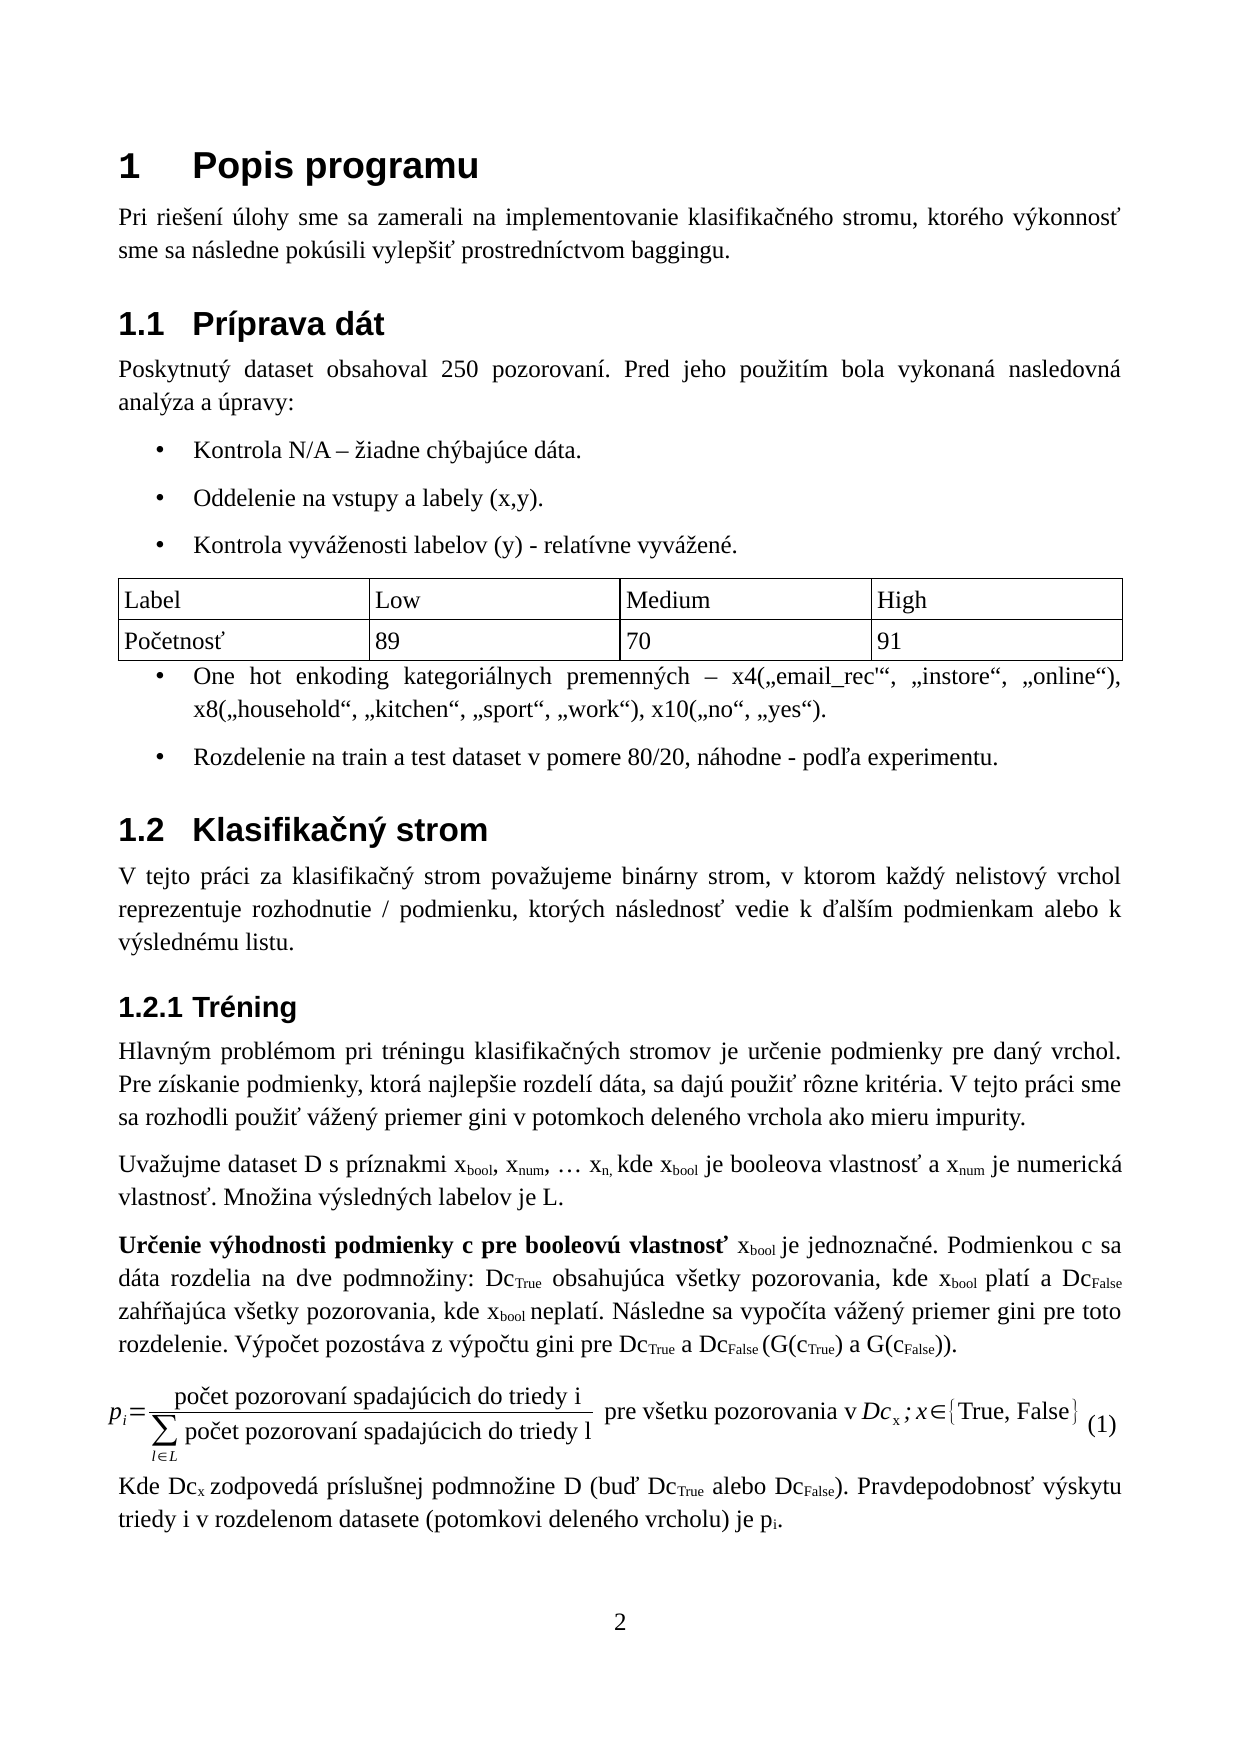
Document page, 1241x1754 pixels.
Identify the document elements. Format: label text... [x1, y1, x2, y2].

list One hot enkoding kategoriálnych premenných – x4(„email_rec'“, „instore“, „online“), x8(„household“, „kitchen“, „sport“, „work“), x10(„no“, „yes“). [156, 661, 1122, 723]
table_header Medium [621, 579, 871, 619]
table_header Label [119, 579, 369, 619]
text Pri riešení úlohy sme sa zamerali na implementovanie klasifikačného stromu, ktorého výkonnosť sme sa následne pokúsili vylepšiť prostredníctvom baggingu. [118, 202, 1122, 264]
text V tejto práci za klasifikačný strom považujeme binárny strom, v ktorom každý nelistový vrchol reprezentuje rozhodnutie / podmienku, ktorých následnosť vedie k ďalším podmienkam alebo k výslednému listu. [118, 861, 1122, 956]
subtitle Tréning [118, 990, 1122, 1023]
table_header Low [370, 579, 619, 619]
table_header [107, 1377, 1081, 1471]
table_cell 91 [872, 620, 1122, 660]
list Rozdelenie na train a test dataset v pomere 80/20, náhodne - podľa experimentu. [156, 742, 1122, 771]
table_header (1) [1081, 1377, 1122, 1471]
text Kde Dcx zodpovedá príslušnej podmnožine D (buď DcTrue alebo DcFalse). Pravdepodobnosť výskytu triedy i v rozdelenom datasete (potomkovi deleného vrcholu) je pi. [118, 1471, 1122, 1532]
subtitle Klasifikačný strom [118, 811, 1122, 849]
table_header High [872, 579, 1122, 619]
table_cell Početnosť [119, 620, 369, 660]
text Uvažujme dataset D s príznakmi xbool, xnum, … xn, kde xbool je booleova vlastnosť a xnum je numerická vlastnosť. Množina výsledných labelov je L. [118, 1149, 1122, 1211]
text Určenie výhodnosti podmienky c pre booleovú vlastnosť xbool je jednoznačné. Podmienkou c sa dáta rozdelia na dve podmnožiny: DcTrue obsahujúca všetky pozorovania, kde xbool platí a DcFalse zahŕňajúca všetky pozorovania, kde xbool neplatí. Následne sa vypočíta vážený priemer gini pre toto rozdelenie. Výpočet pozostáva z výpočtu gini pre DcTrue a DcFalse (G(cTrue) a G(cFalse)). [118, 1230, 1122, 1358]
table_cell 89 [370, 620, 619, 660]
subtitle Príprava dát [118, 303, 1122, 342]
table_cell 70 [621, 620, 871, 660]
subtitle Popis programu [118, 143, 1122, 189]
list Kontrola N/A – žiadne chýbajúce dáta. [156, 435, 1122, 464]
list Oddelenie na vstupy a labely (x,y). [156, 483, 1122, 511]
list Kontrola vyváženosti labelov (y) - relatívne vyvážené. [156, 530, 1122, 559]
text Hlavným problémom pri tréningu klasifikačných stromov je určenie podmienky pre daný vrchol. Pre získanie podmienky, ktorá najlepšie rozdelí dáta, sa dajú použiť rôzne kritéria. V tejto práci sme sa rozhodli použiť vážený priemer gini v potomkoch deleného vrchola ako mieru impurity. [118, 1036, 1122, 1131]
text Poskytnutý dataset obsahoval 250 pozorovaní. Pred jeho použitím bola vykonaná nasledovná analýza a úpravy: [118, 354, 1122, 416]
